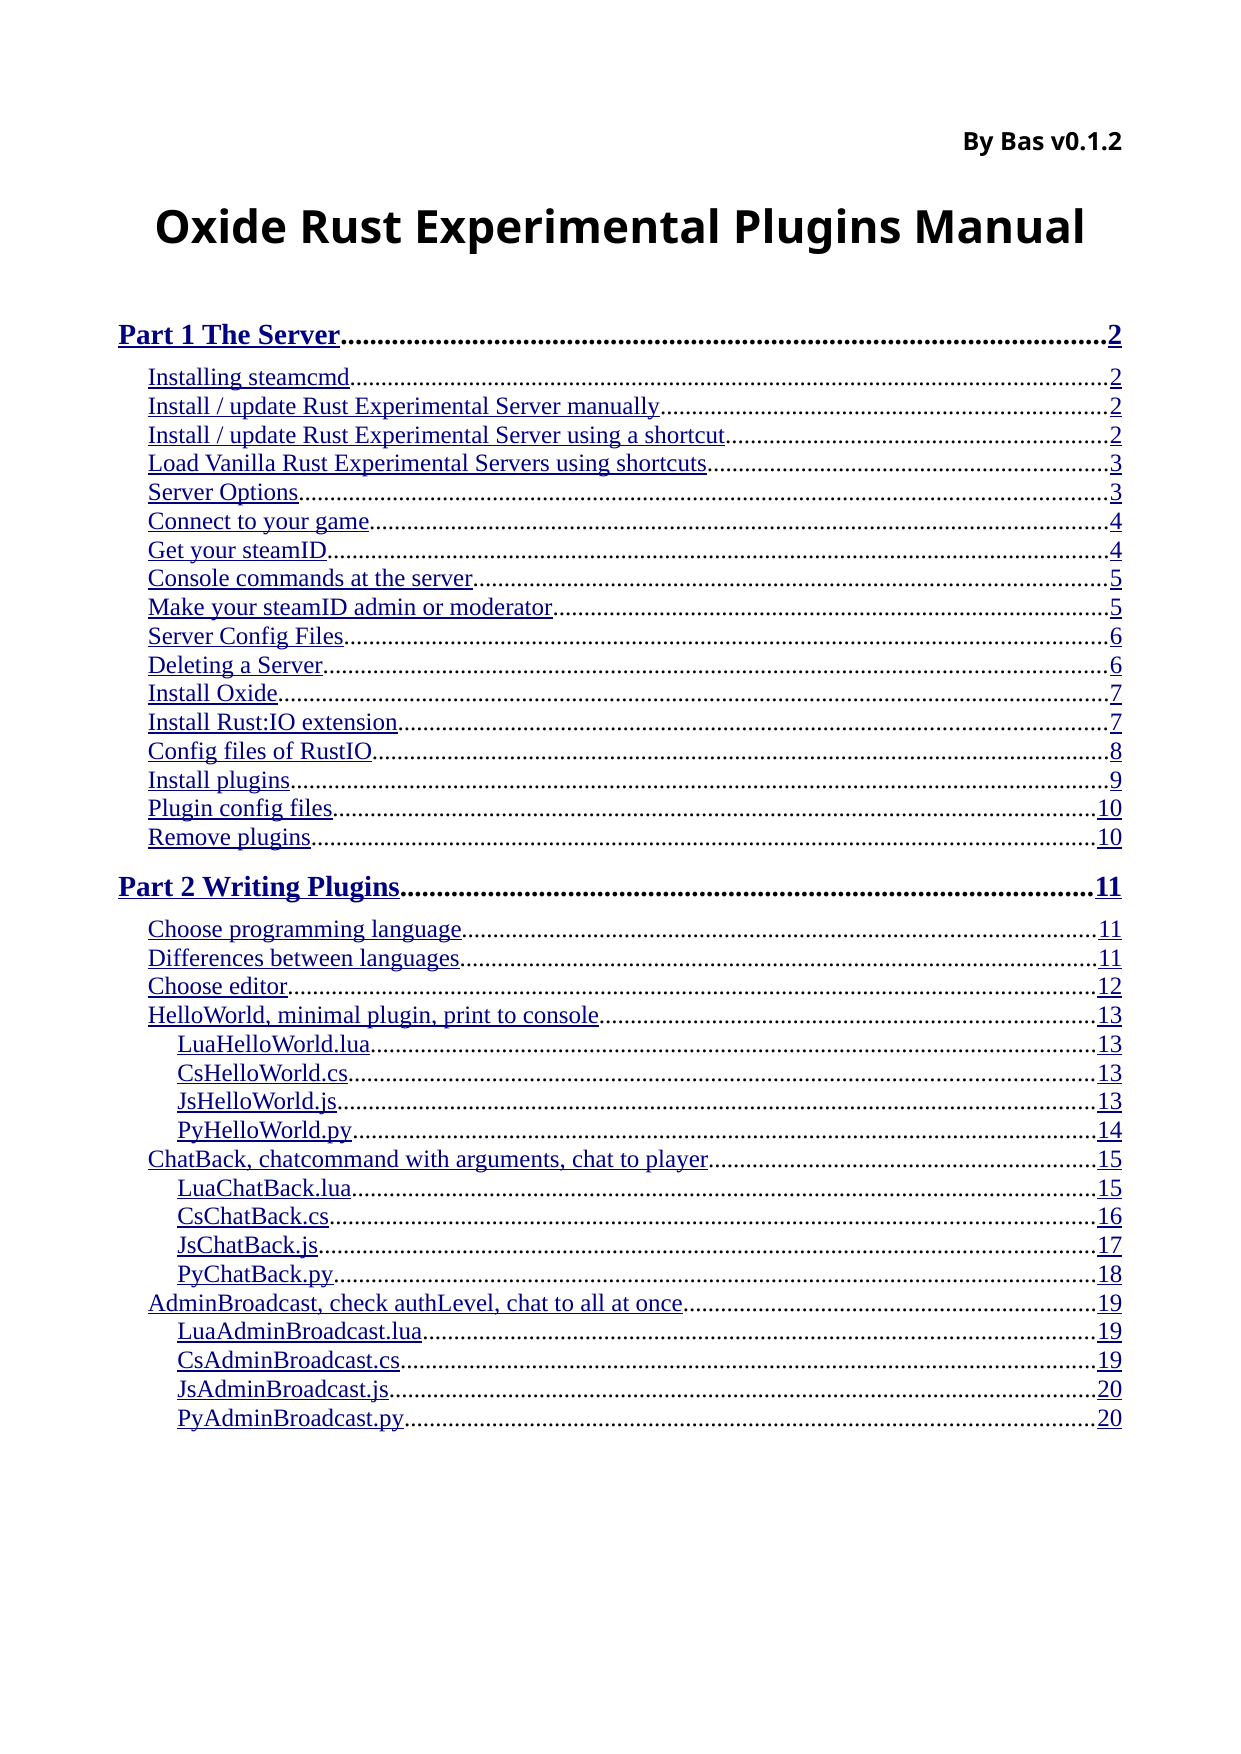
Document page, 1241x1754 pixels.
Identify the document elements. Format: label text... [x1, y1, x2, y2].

text Install plugins 9 [148, 765, 1122, 793]
text CsAdminBroadcast.cs 19 [177, 1345, 1122, 1374]
text Choose programming language 11 [148, 914, 1122, 943]
text LuaChatBack.lua 15 [177, 1173, 1122, 1201]
text Choose editor 12 [148, 971, 1122, 1000]
text Console commands at the server 5 [148, 563, 1122, 592]
text ChatBack, chatcommand with arguments, chat to player 15 [148, 1144, 1122, 1173]
text Server Config Files 6 [148, 621, 1122, 650]
text Remove plugins 10 [148, 822, 1122, 851]
text Make your steamID admin or moderator 5 [148, 592, 1122, 621]
text PyAdminBroadcast.py 20 [177, 1403, 1122, 1431]
text CsChatBack.cs 16 [177, 1201, 1122, 1230]
text Install / update Rust Experimental Server using a shortcut 2 [148, 420, 1122, 448]
text CsHelloWorld.cs 13 [177, 1058, 1122, 1086]
text Server Options 3 [148, 477, 1122, 506]
text Plugin config files 10 [148, 793, 1122, 822]
text Deleting a Server 6 [148, 650, 1122, 678]
text JsChatBack.js 17 [177, 1230, 1122, 1259]
text By Bas v0.1.2 [118, 124, 1122, 158]
text LuaAdminBroadcast.lua 19 [177, 1316, 1122, 1345]
text Installing steamcmd 2 [148, 362, 1122, 391]
text PyHelloWorld.py 14 [177, 1115, 1122, 1144]
text Connect to your game 4 [148, 506, 1122, 535]
text Part 1 The Server 2 [118, 317, 1122, 350]
text AdminBroadcast, check authLevel, chat to all at once 19 [148, 1288, 1122, 1316]
text Differences between languages 11 [148, 943, 1122, 971]
text Install / update Rust Experimental Server manually 2 [148, 391, 1122, 420]
text HelloWorld, minimal plugin, print to console 13 [148, 1000, 1122, 1029]
text JsHelloWorld.js 13 [177, 1086, 1122, 1115]
text PyChatBack.py 18 [177, 1259, 1122, 1288]
text Load Vanilla Rust Experimental Servers using shortcuts 3 [148, 448, 1122, 477]
text Get your steamID 4 [148, 535, 1122, 563]
text Install Oxide 7 [148, 678, 1122, 707]
subtitle Oxide Rust Experimental Plugins Manual [118, 195, 1122, 257]
text LuaHelloWorld.lua 13 [177, 1029, 1122, 1058]
text Install Rust:IO extension 7 [148, 707, 1122, 736]
text Part 2 Writing Plugins 11 [118, 869, 1122, 902]
text JsAdminBroadcast.js 20 [177, 1374, 1122, 1403]
text Config files of RustIO 8 [148, 736, 1122, 765]
